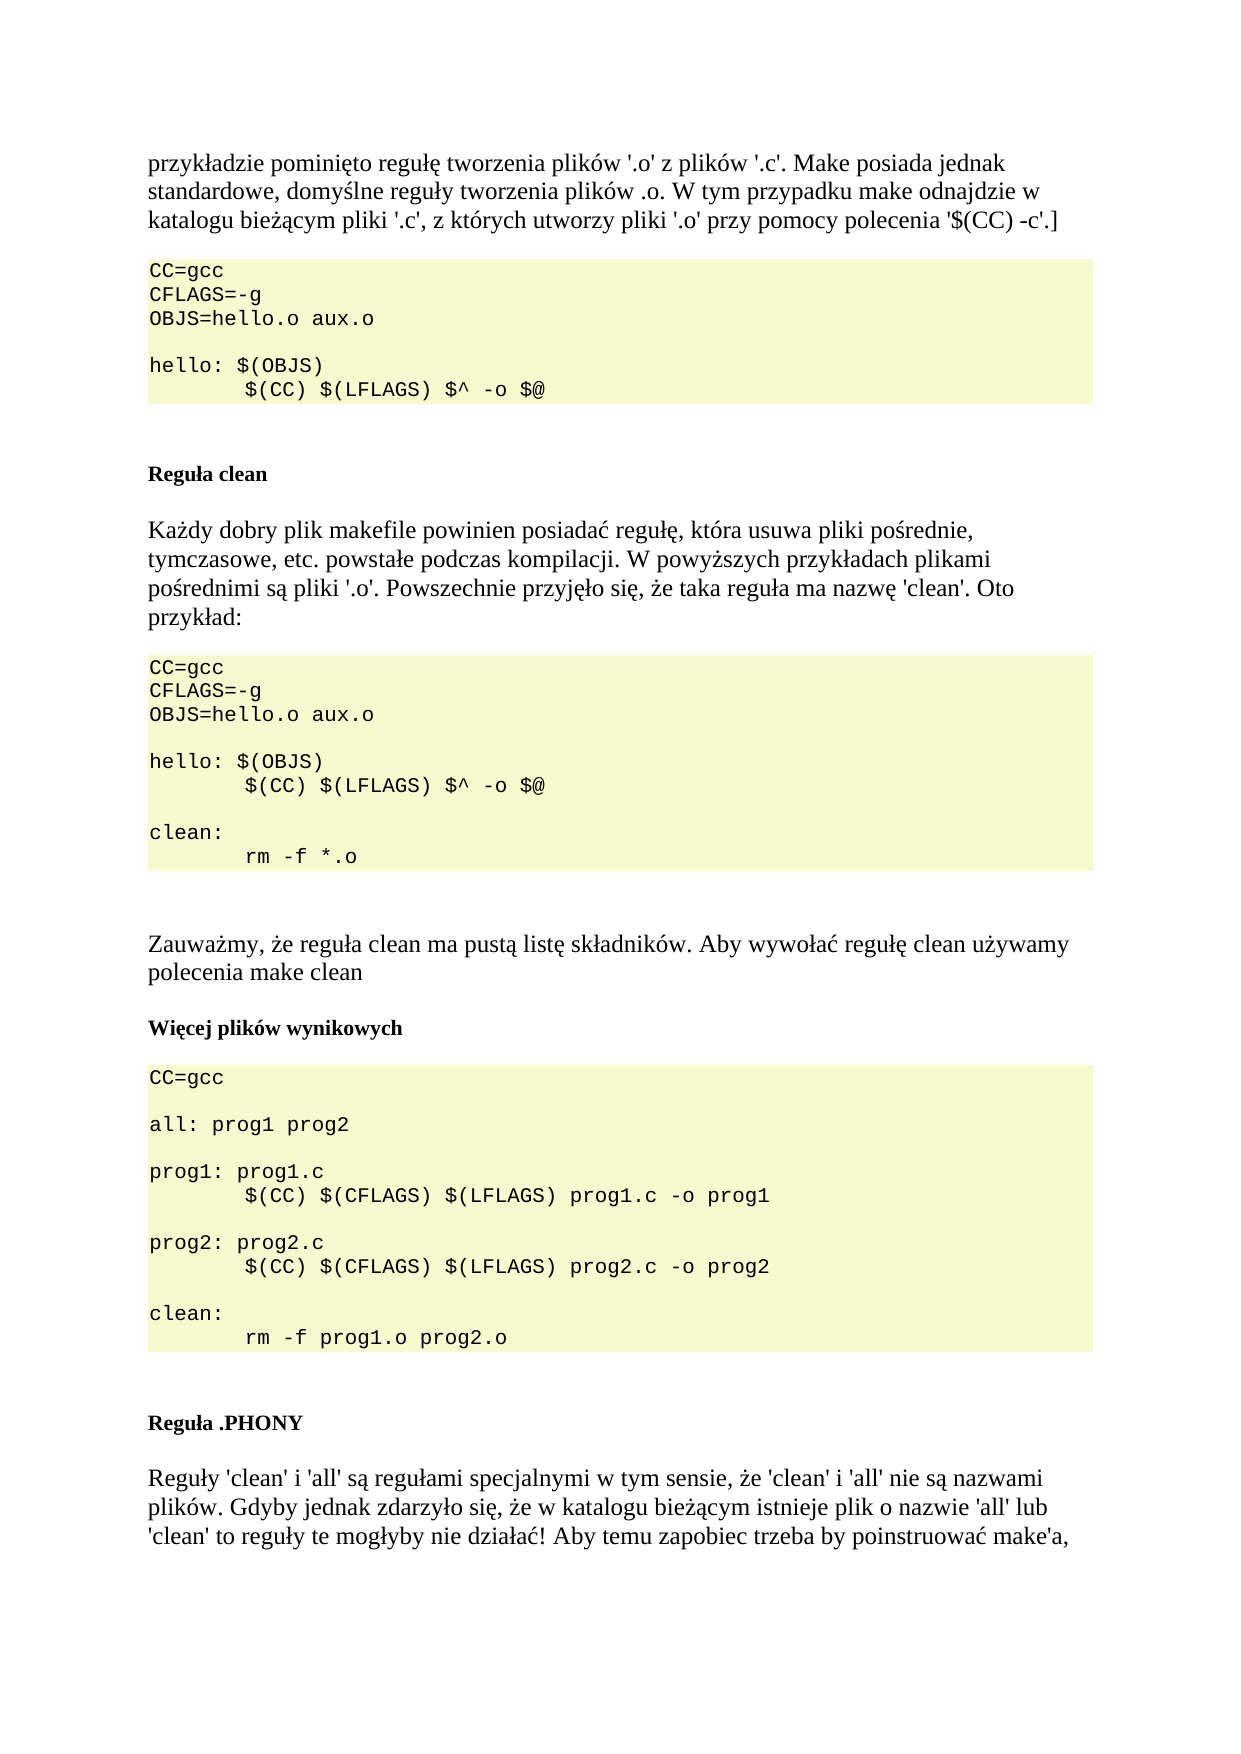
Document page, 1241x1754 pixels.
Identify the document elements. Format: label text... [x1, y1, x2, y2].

text Reguła .PHONY Reguły 'clean' i 'all' są regułami specjalnymi w tym sensie, że 'clean' i 'all' nie są nazwami plików. Gdyby jednak zdarzyło się, że w katalogu bieżącym istnieje plik o nazwie 'all' lub 'clean' to reguły te mogłyby nie działać! Aby temu zapobiec trzeba by poinstruować make'a, [148, 1352, 1093, 1550]
text Reguła clean Każdy dobry plik makefile powinien posiadać regułę, która usuwa pliki pośrednie, tymczasowe, etc. powstałe podczas kompilacji. W powyższych przykładach plikami pośrednimi są pliki '.o'. Powszechnie przyjęło się, że taka reguła ma nazwę 'clean'. Oto przykład: [148, 404, 1093, 630]
text przykładzie pominięto regułę tworzenia plików '.o' z plików '.c'. Make posiada jednak standardowe, domyślne reguły tworzenia plików .o. W tym przypadku make odnajdzie w katalogu bieżącym pliki '.c', z których utworzy pliki '.o' przy pomocy polecenia '$(CC) -c'.] [148, 148, 1093, 234]
text Zauważmy, że reguła clean ma pustą listę składników. Aby wywołać regułę clean używamy polecenia make clean Więcej plików wynikowych [148, 871, 1093, 1040]
table_header CC=gcc CFLAGS=-g OBJS=hello.o aux.o hello: $(OBJS) $(CC) $(LFLAGS) $^ -o $@ [148, 259, 1093, 404]
table_header CC=gcc all: prog1 prog2 prog1: prog1.c $(CC) $(CFLAGS) $(LFLAGS) prog1.c -o prog1 prog2: prog2.c $(CC) $(CFLAGS) $(LFLAGS) prog2.c -o prog2 clean: rm -f prog1.o prog2.o [148, 1065, 1093, 1352]
table_header CC=gcc CFLAGS=-g OBJS=hello.o aux.o hello: $(OBJS) $(CC) $(LFLAGS) $^ -o $@ clean: rm -f *.o [148, 655, 1093, 871]
